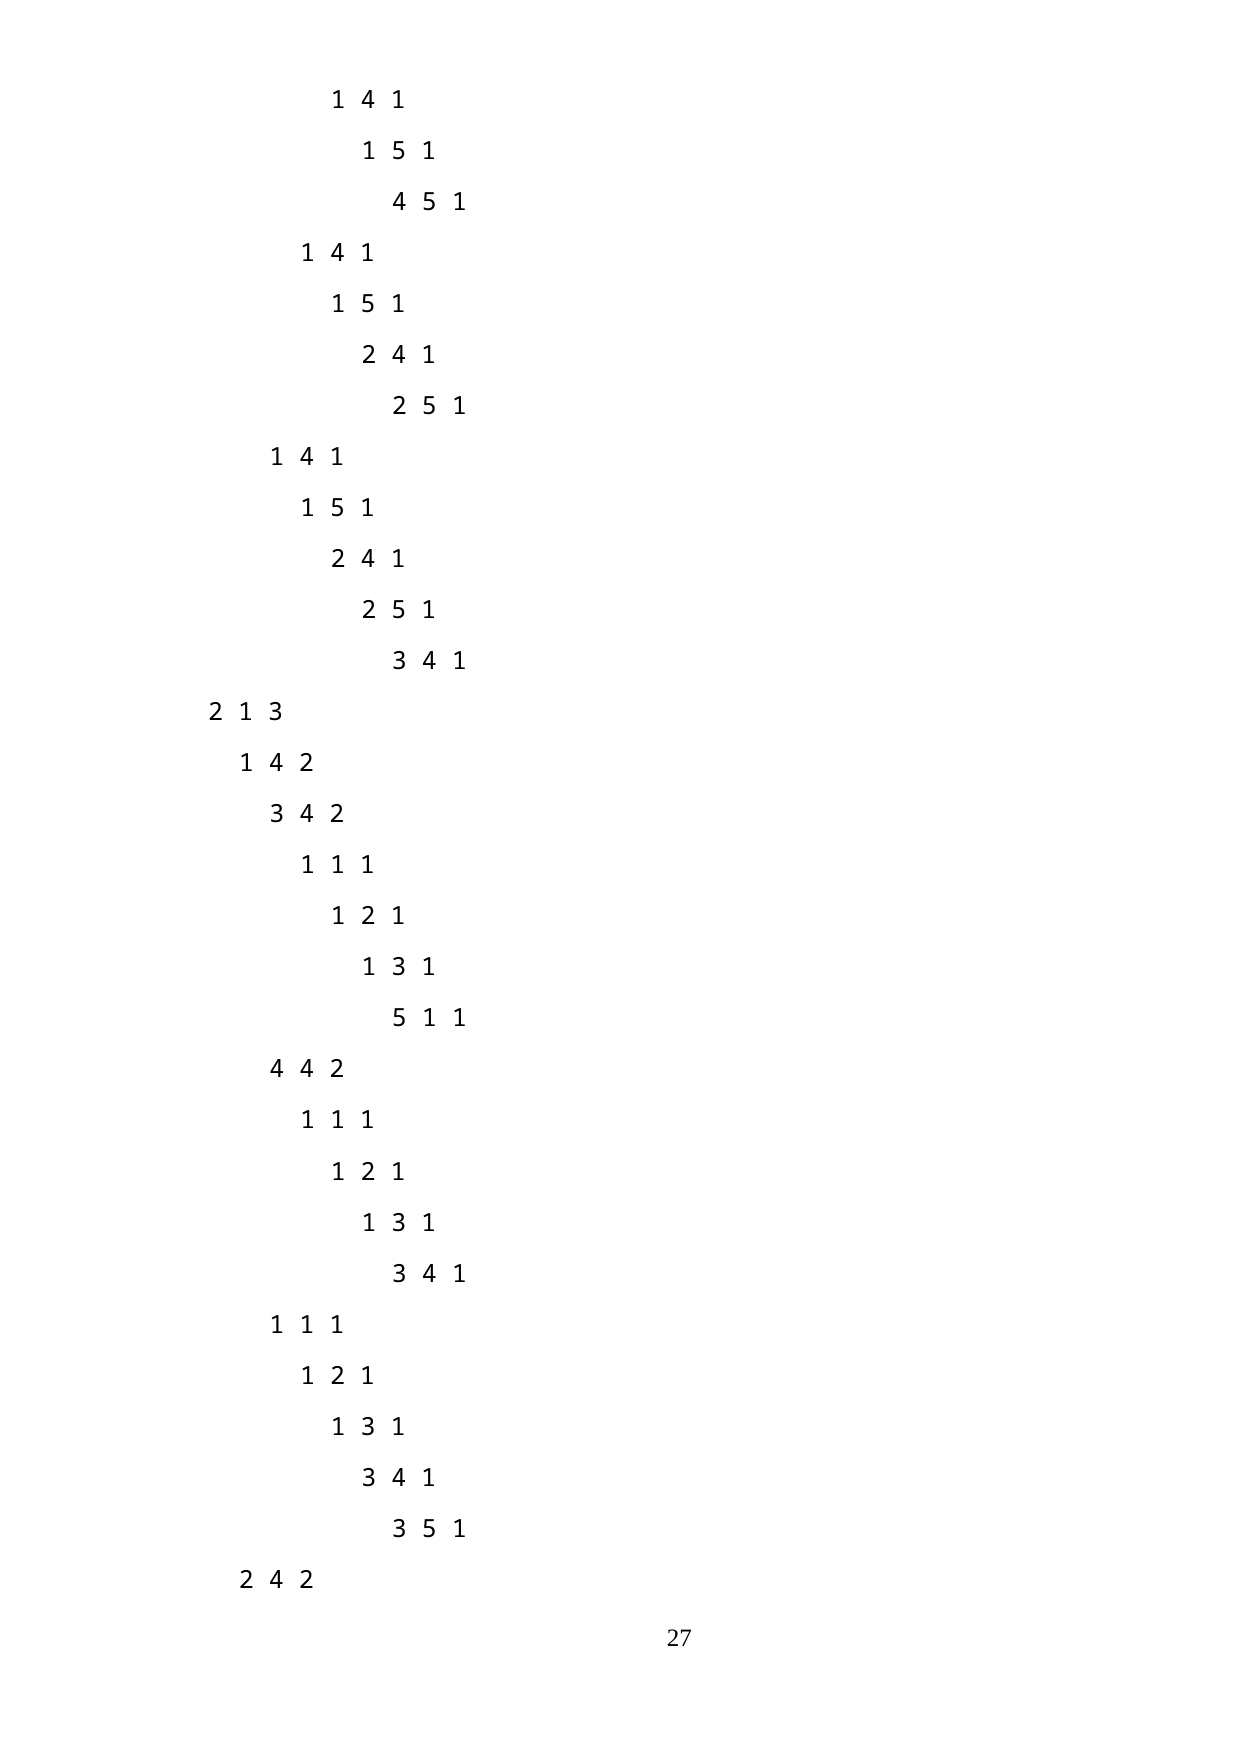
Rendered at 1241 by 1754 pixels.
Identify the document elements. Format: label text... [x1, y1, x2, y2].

text 5 1 1 [177, 1000, 1181, 1034]
text 4 5 1 [177, 183, 1181, 217]
text 1 2 1 [177, 1357, 1181, 1391]
text 1 3 1 [177, 1408, 1181, 1442]
text 1 4 1 [177, 439, 1181, 473]
text 3 4 1 [177, 643, 1181, 677]
text 3 4 1 [177, 1459, 1181, 1493]
text 3 4 1 [177, 1255, 1181, 1289]
text 1 4 2 [177, 745, 1181, 779]
text 1 3 1 [177, 949, 1181, 983]
text 2 1 3 [177, 694, 1181, 728]
text 1 5 1 [177, 286, 1181, 319]
text 2 5 1 [177, 388, 1181, 422]
text 1 5 1 [177, 132, 1181, 166]
text 1 2 1 [177, 1153, 1181, 1187]
text 1 2 1 [177, 898, 1181, 932]
text 3 4 2 [177, 796, 1181, 830]
text 2 5 1 [177, 592, 1181, 626]
text 1 1 1 [177, 847, 1181, 881]
text 2 4 2 [177, 1562, 1181, 1596]
text 1 1 1 [177, 1306, 1181, 1340]
text 2 4 1 [177, 541, 1181, 575]
text 1 5 1 [177, 490, 1181, 524]
text 1 4 1 [177, 81, 1181, 115]
text 1 1 1 [177, 1102, 1181, 1136]
text 3 5 1 [177, 1511, 1181, 1544]
text 4 4 2 [177, 1051, 1181, 1085]
text 1 3 1 [177, 1204, 1181, 1238]
text 2 4 1 [177, 337, 1181, 371]
text 1 4 1 [177, 234, 1181, 268]
